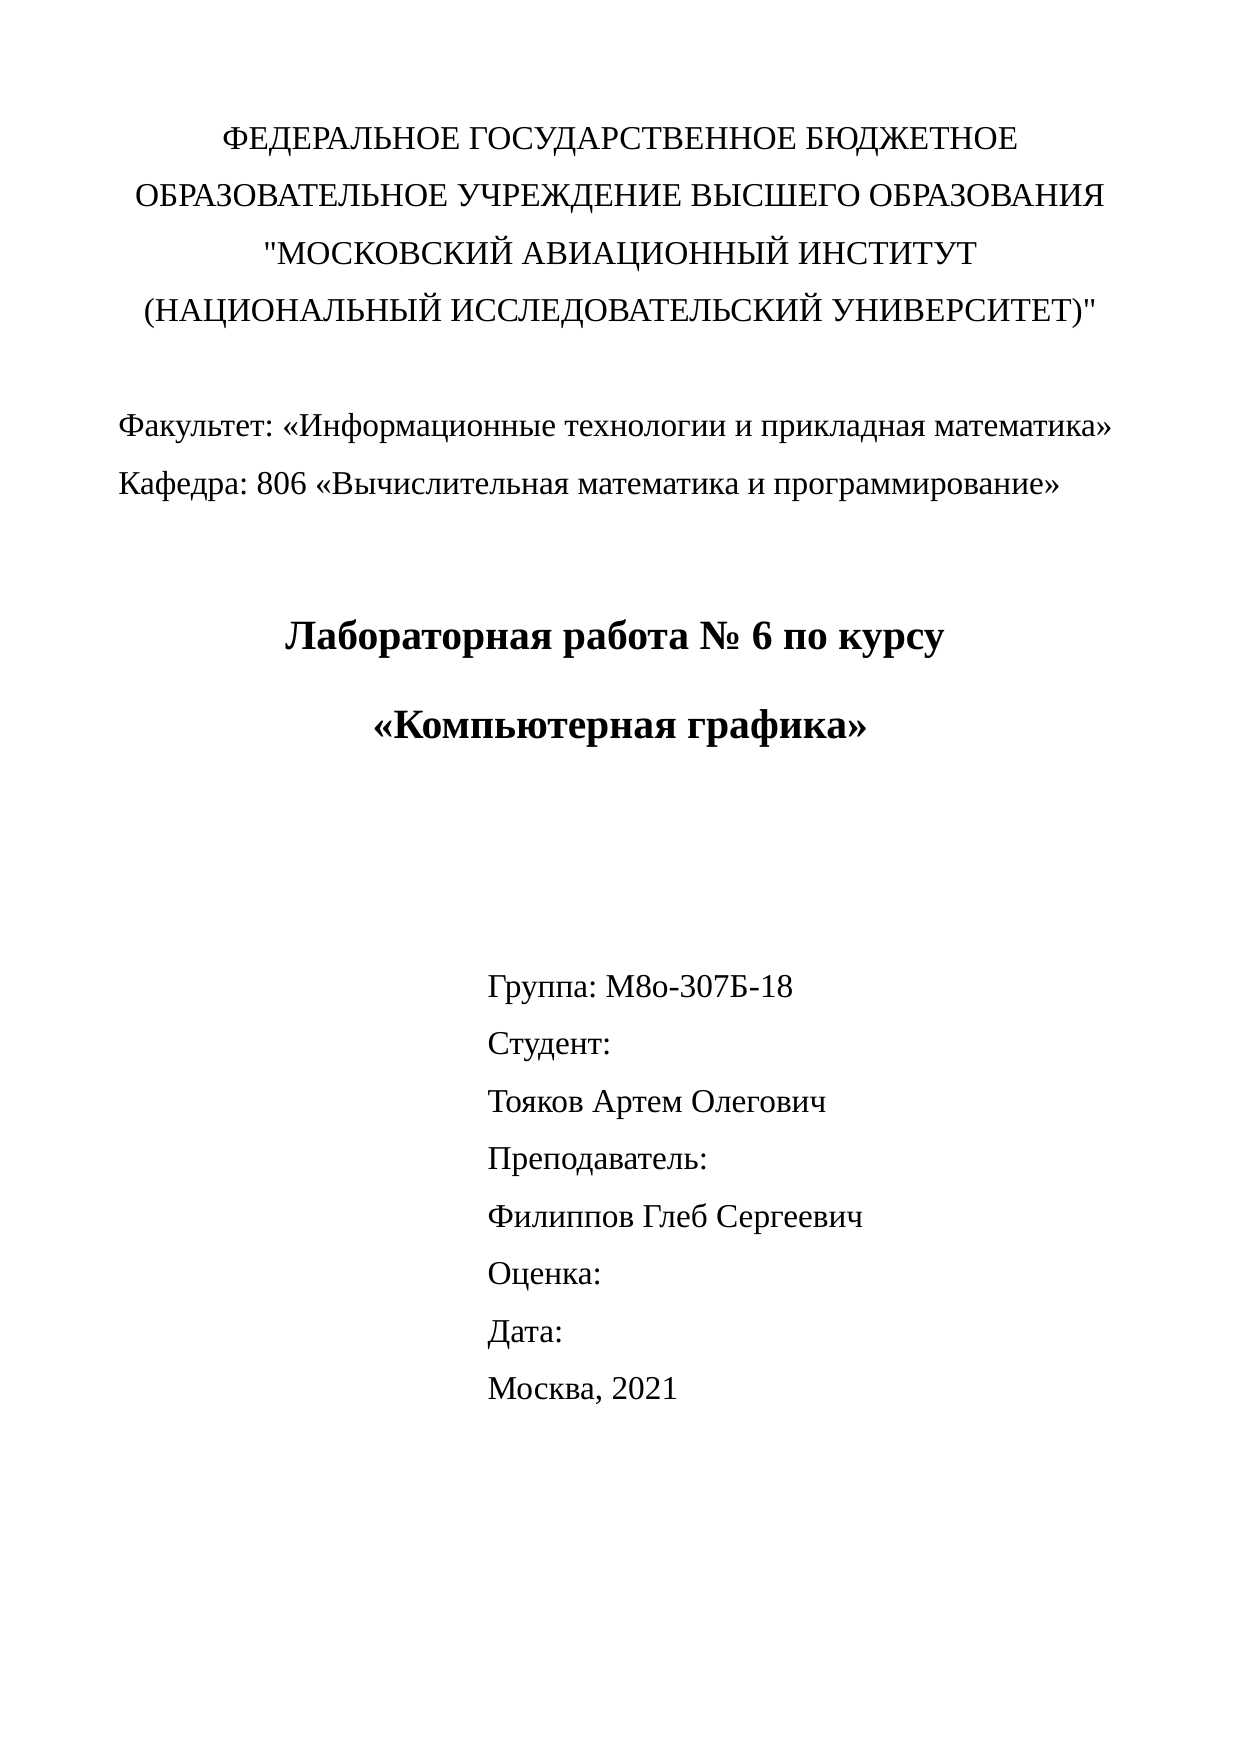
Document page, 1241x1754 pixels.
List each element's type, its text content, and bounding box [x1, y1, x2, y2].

text Лабораторная работа № 6 по курсу [118, 610, 1122, 658]
text Дата: [487, 1311, 1122, 1349]
text Тояков Артем Олегович [487, 1081, 1122, 1119]
text Кафедра: 806 «Вычислительная математика и программирование» [118, 463, 1122, 501]
text Оценка: [118, 1253, 1122, 1292]
text Москва, 2021 [487, 1368, 1122, 1407]
text «Компьютерная графика» [118, 699, 1122, 747]
text Группа: M8o-307Б-18 [118, 966, 1122, 1004]
text Преподаватель: [487, 1138, 1122, 1177]
text Факультет: «Информационные технологии и прикладная математика» [118, 406, 1122, 444]
text Филиппов Глеб Сергеевич [487, 1196, 1122, 1234]
text Студент: [487, 1023, 1122, 1062]
text ФЕДЕРАЛЬНОЕ ГОСУДАРСТВЕННОЕ БЮДЖЕТНОЕ ОБРАЗОВАТЕЛЬНОЕ УЧРЕЖДЕНИЕ ВЫСШЕГО ОБРАЗОВАНИЯ "МОСКОВСКИЙ АВИАЦИОННЫЙ ИНСТИТУТ (НАЦИОНАЛЬНЫЙ ИССЛЕДОВАТЕЛЬСКИЙ УНИВЕРСИТЕТ)" [118, 118, 1122, 329]
